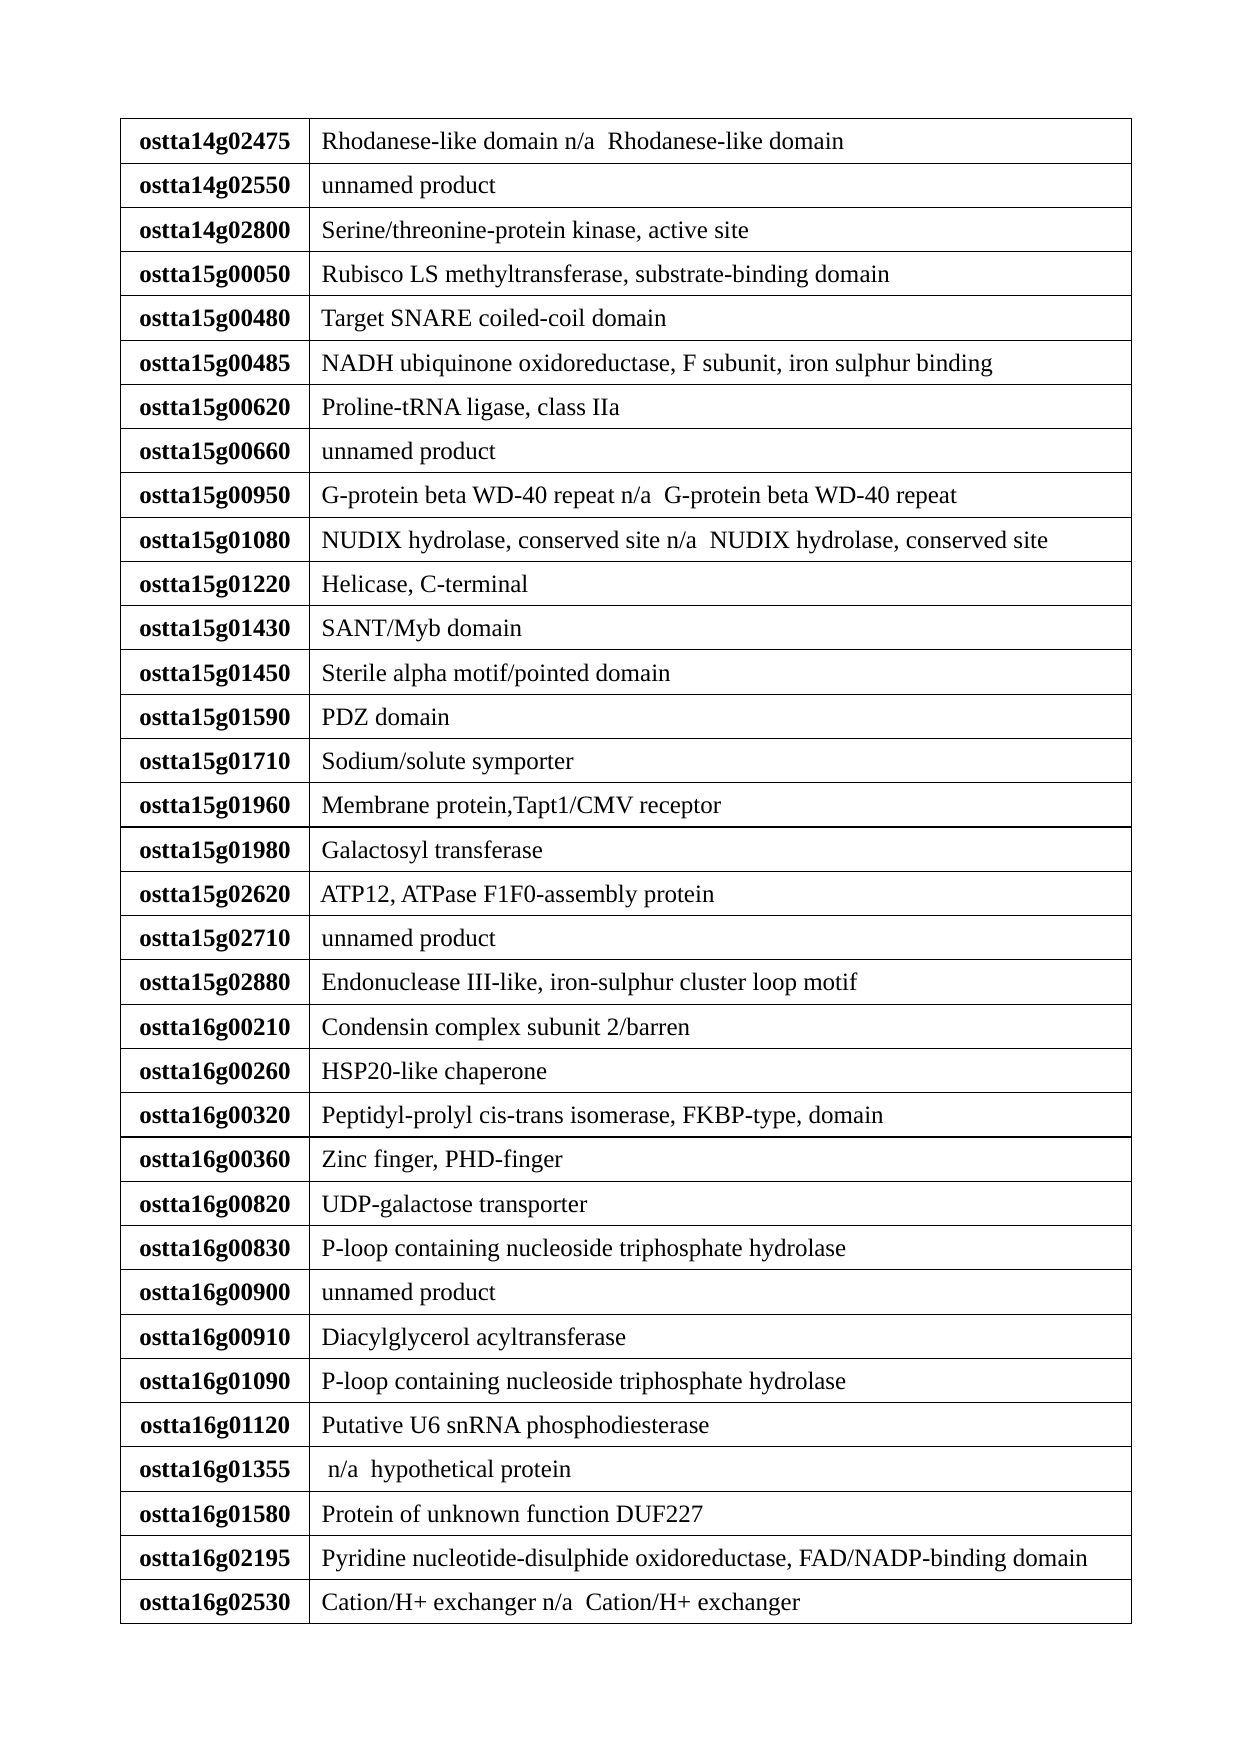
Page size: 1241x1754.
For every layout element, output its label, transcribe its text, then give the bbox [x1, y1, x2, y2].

table_cell HSP20-like chaperone [310, 1049, 1131, 1092]
table_cell PDZ domain [310, 695, 1131, 738]
table_cell [1132, 472, 1240, 517]
table_cell ostta15g01430 [121, 606, 309, 649]
table_cell ostta16g00260 [121, 1049, 309, 1092]
table_cell Peptidyl-prolyl cis-trans isomerase, FKBP-type, domain [310, 1093, 1131, 1136]
table_cell [1132, 207, 1240, 251]
table_cell ostta16g02530 [121, 1580, 309, 1623]
table_cell ostta15g01960 [121, 783, 309, 826]
table_cell ostta15g00485 [121, 341, 309, 384]
table_cell ostta15g00950 [121, 473, 309, 517]
table_cell ostta15g00480 [121, 296, 309, 339]
table_cell Diacylglycerol acyltransferase [310, 1315, 1131, 1358]
table_cell [1132, 782, 1240, 826]
table_cell [1132, 340, 1240, 384]
table_cell n/a hypothetical protein [310, 1447, 1131, 1491]
table_cell ostta15g02710 [121, 916, 309, 959]
table_cell ostta15g01590 [121, 695, 309, 738]
table_cell ostta16g00820 [121, 1182, 309, 1225]
table_cell P-loop containing nucleoside triphosphate hydrolase [310, 1359, 1131, 1402]
table_cell [1132, 517, 1240, 561]
table_cell ostta15g01710 [121, 739, 309, 782]
table_cell [1132, 163, 1240, 207]
table_cell Condensin complex subunit 2/barren [310, 1005, 1131, 1048]
table_cell Pyridine nucleotide-disulphide oxidoreductase, FAD/NADP-binding domain [310, 1536, 1131, 1579]
table_cell [1132, 871, 1240, 915]
table_cell ostta16g00320 [121, 1093, 309, 1136]
table_cell ostta16g00360 [121, 1138, 309, 1181]
table_cell Helicase, C-terminal [310, 562, 1131, 605]
table_cell ostta14g02800 [121, 208, 309, 251]
table_cell Sodium/solute symporter [310, 739, 1131, 782]
table_cell ostta15g00050 [121, 252, 309, 295]
table_cell ostta16g02195 [121, 1536, 309, 1579]
table_cell [1132, 1225, 1240, 1269]
table_cell [1132, 251, 1240, 295]
table_cell Cation/H+ exchanger n/a Cation/H+ exchanger [310, 1580, 1131, 1623]
table_cell ostta16g00210 [121, 1005, 309, 1048]
table_cell Endonuclease III-like, iron-sulphur cluster loop motif [310, 960, 1131, 1003]
table_cell [1132, 1048, 1240, 1092]
table_cell unnamed product [310, 164, 1131, 207]
table_cell [1132, 738, 1240, 782]
table_cell [1132, 915, 1240, 959]
table_cell ostta15g00620 [121, 385, 309, 428]
table_cell [1132, 1491, 1240, 1535]
table_cell Serine/threonine-protein kinase, active site [310, 208, 1131, 251]
table_cell [1132, 1579, 1240, 1623]
table_cell Proline-tRNA ligase, class IIa [310, 385, 1131, 428]
table_cell Putative U6 snRNA phosphodiesterase [310, 1403, 1131, 1446]
table_cell NUDIX hydrolase, conserved site n/a NUDIX hydrolase, conserved site [310, 518, 1131, 561]
table_cell Galactosyl transferase [310, 828, 1131, 871]
table_cell [1132, 649, 1240, 694]
table_cell P-loop containing nucleoside triphosphate hydrolase [310, 1226, 1131, 1269]
table_cell [1132, 118, 1240, 162]
table_cell Target SNARE coiled-coil domain [310, 296, 1131, 339]
table_cell ostta16g01355 [121, 1447, 309, 1491]
table_cell ostta16g01120 [121, 1403, 309, 1446]
table_cell ostta15g01980 [121, 828, 309, 871]
table_cell [1132, 605, 1240, 649]
table_cell [1132, 1535, 1240, 1579]
table_cell ATP12, ATPase F1F0-assembly protein [310, 872, 1131, 915]
table_cell [1132, 1181, 1240, 1225]
table_cell Sterile alpha motif/pointed domain [310, 650, 1131, 694]
table_cell [1132, 1136, 1240, 1181]
table_cell ostta15g01450 [121, 650, 309, 694]
table_cell ostta15g00660 [121, 429, 309, 472]
table_cell [1132, 1269, 1240, 1313]
table_cell ostta15g02880 [121, 960, 309, 1003]
table_cell ostta16g00910 [121, 1315, 309, 1358]
table_cell Membrane protein,Tapt1/CMV receptor [310, 783, 1131, 826]
table_cell ostta16g00830 [121, 1226, 309, 1269]
table_cell ostta15g01220 [121, 562, 309, 605]
table_cell Rhodanese-like domain n/a Rhodanese-like domain [310, 119, 1131, 162]
table_cell ostta15g01080 [121, 518, 309, 561]
table_cell unnamed product [310, 916, 1131, 959]
table_cell [1132, 295, 1240, 339]
table_cell [1132, 1446, 1240, 1491]
table_cell [1132, 1004, 1240, 1048]
table_cell Protein of unknown function DUF227 [310, 1492, 1131, 1535]
table_cell unnamed product [310, 429, 1131, 472]
table_cell unnamed product [310, 1270, 1131, 1313]
table_cell UDP-galactose transporter [310, 1182, 1131, 1225]
table_cell [1132, 384, 1240, 428]
table_cell [1132, 1314, 1240, 1358]
table_cell Zinc finger, PHD-finger [310, 1138, 1131, 1181]
table_cell [1132, 959, 1240, 1003]
table_cell ostta14g02550 [121, 164, 309, 207]
table_cell [1132, 826, 1240, 871]
table_cell [1132, 694, 1240, 738]
table_cell [1132, 1092, 1240, 1136]
table_cell ostta16g01580 [121, 1492, 309, 1535]
table_cell G-protein beta WD-40 repeat n/a G-protein beta WD-40 repeat [310, 473, 1131, 517]
table_cell ostta15g02620 [121, 872, 309, 915]
table_cell [1132, 561, 1240, 605]
table_cell [1132, 1358, 1240, 1402]
table_cell NADH ubiquinone oxidoreductase, F subunit, iron sulphur binding [310, 341, 1131, 384]
table_cell Rubisco LS methyltransferase, substrate-binding domain [310, 252, 1131, 295]
table_cell [1132, 1402, 1240, 1446]
table_cell ostta16g00900 [121, 1270, 309, 1313]
table_cell [1132, 428, 1240, 472]
table_cell ostta14g02475 [121, 119, 309, 162]
table_cell ostta16g01090 [121, 1359, 309, 1402]
table_cell SANT/Myb domain [310, 606, 1131, 649]
